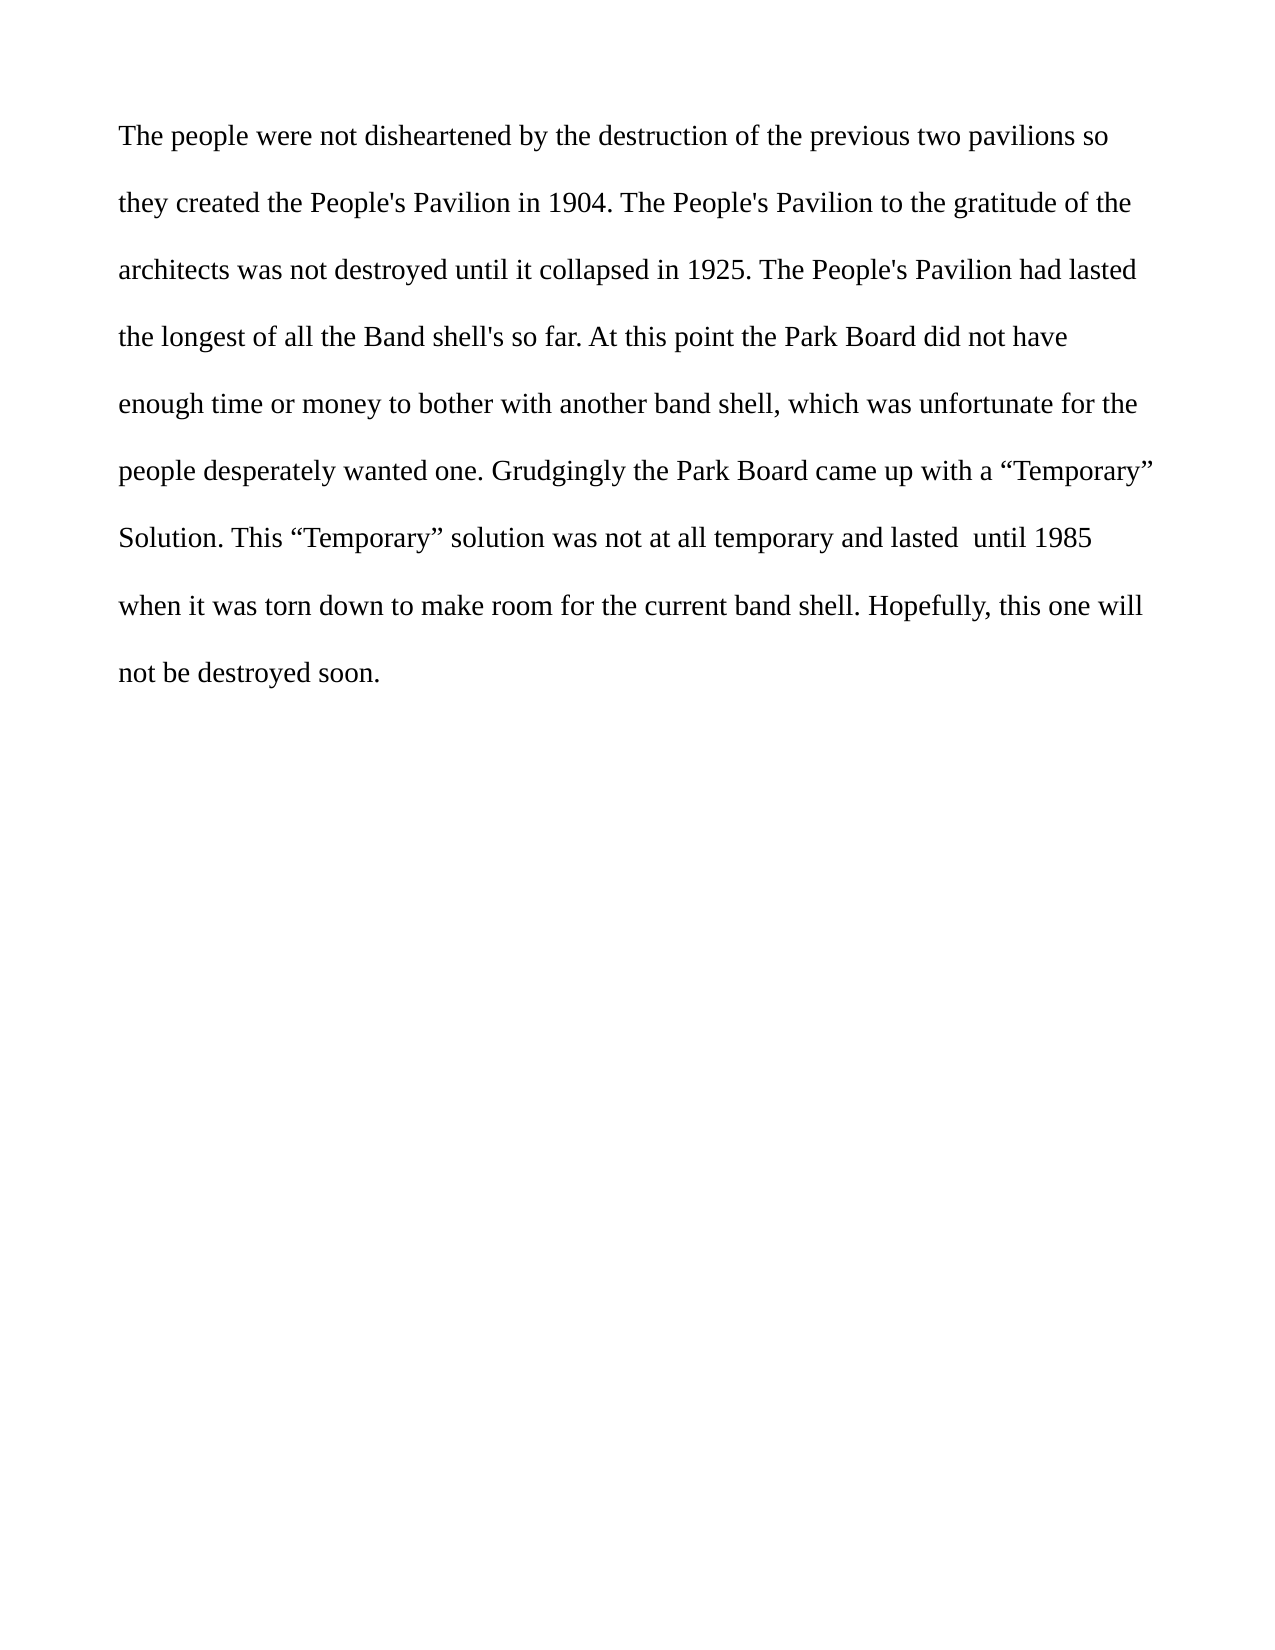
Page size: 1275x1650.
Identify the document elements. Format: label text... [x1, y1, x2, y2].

text The people were not disheartened by the destruction of the previous two pavilions so they created the People's Pavilion in 1904. The People's Pavilion to the gratitude of the architects was not destroyed until it collapsed in 1925. The People's Pavilion had lasted the longest of all the Band shell's so far. At this point the Park Board did not have enough time or money to bother with another band shell, which was unfortunate for the people desperately wanted one. Grudgingly the Park Board came up with a “Temporary” Solution. This “Temporary” solution was not at all temporary and lasted until 1985 when it was torn down to make room for the current band shell. Hopefully, this one will not be destroyed soon. [118, 118, 1157, 688]
